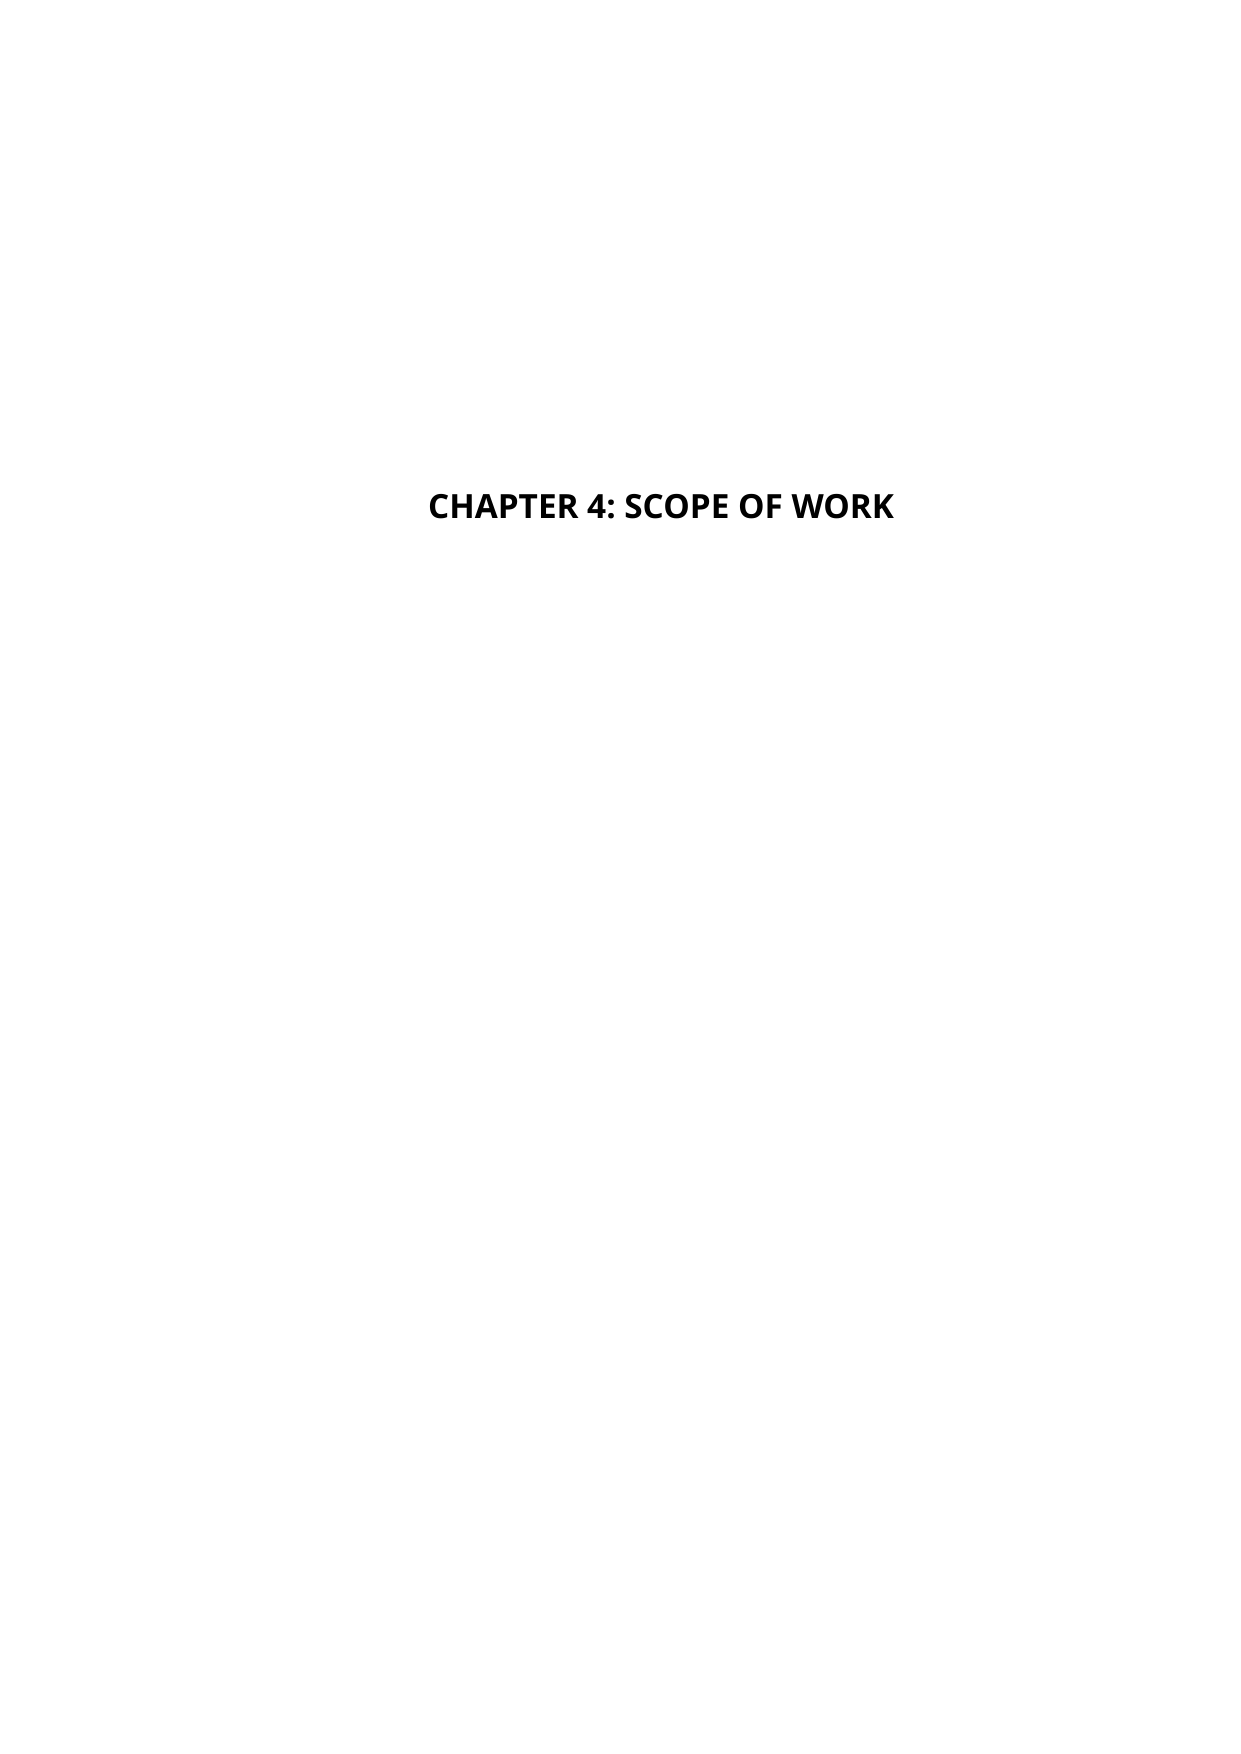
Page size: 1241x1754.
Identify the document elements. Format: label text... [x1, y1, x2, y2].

text CHAPTER 4: SCOPE OF WORK [74, 483, 1166, 528]
